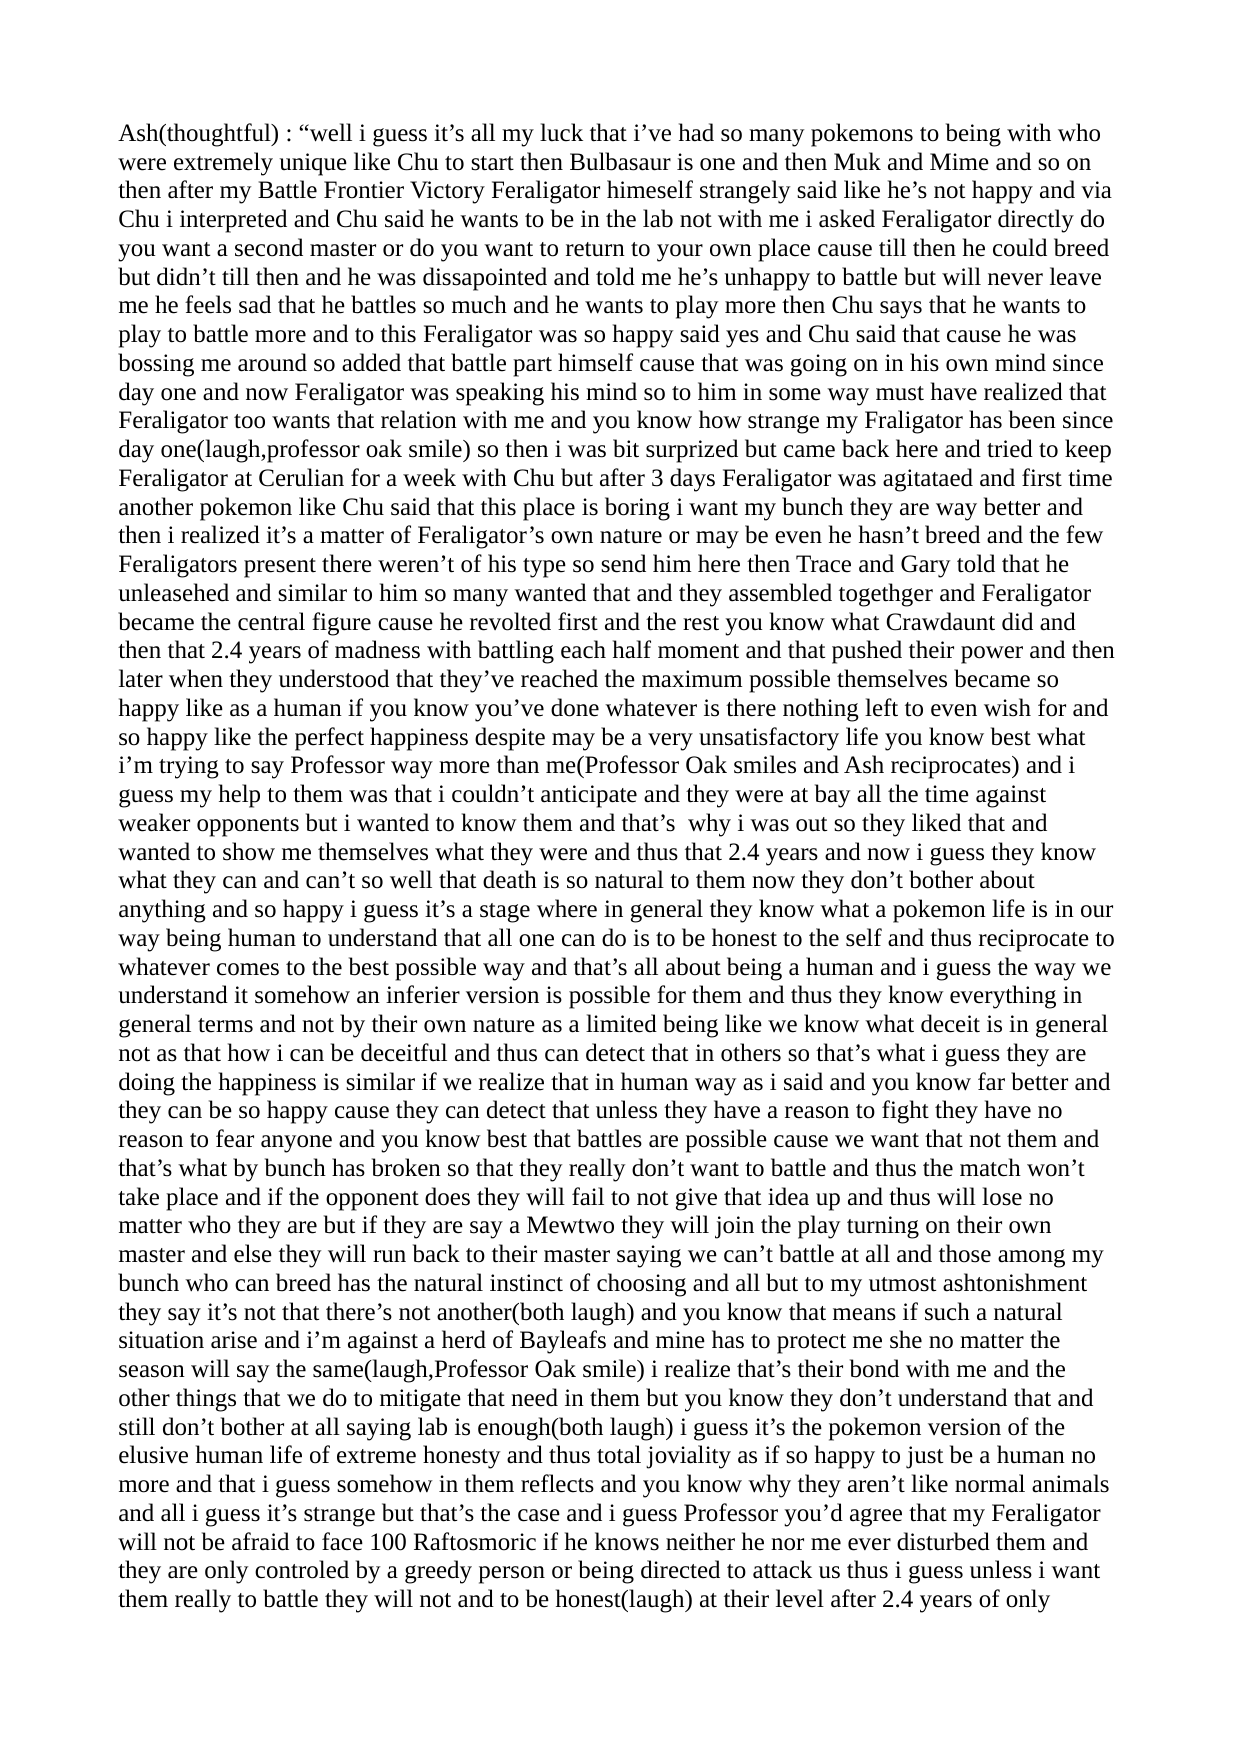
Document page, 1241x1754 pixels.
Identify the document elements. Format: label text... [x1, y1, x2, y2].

text Ash(thoughtful) : “well i guess it’s all my luck that i’ve had so many pokemons to being with who were extremely unique like Chu to start then Bulbasaur is one and then Muk and Mime and so on [118, 118, 1122, 176]
text then after my Battle Frontier Victory Feraligator himeself strangely said like he’s not happy and via Chu i interpreted and Chu said he wants to be in the lab not with me i asked Feraligator directly do you want a second master or do you want to return to your own place cause till then he could breed but didn’t till then and he was dissapointed and told me he’s unhappy to battle but will never leave me he feels sad that he battles so much and he wants to play more then Chu says that he wants to play to battle more and to this Feraligator was so happy said yes and Chu said that cause he was bossing me around so added that battle part himself cause that was going on in his own mind since day one and now Feraligator was speaking his mind so to him in some way must have realized that Feraligator too wants that relation with me and you know how strange my Fraligator has been since day one(laugh,professor oak smile) so then i was bit surprized but came back here and tried to keep Feraligator at Cerulian for a week with Chu but after 3 days Feraligator was agitataed and first time another pokemon like Chu said that this place is boring i want my bunch they are way better and then i realized it’s a matter of Feraligator’s own nature or may be even he hasn’t breed and the few Feraligators present there weren’t of his type so send him here then Trace and Gary told that he unleasehed and similar to him so many wanted that and they assembled togethger and Feraligator became the central figure cause he revolted first and the rest you know what Crawdaunt did and then that 2.4 years of madness with battling each half moment and that pushed their power and then later when they understood that they’ve reached the maximum possible themselves became so happy like as a human if you know you’ve done whatever is there nothing left to even wish for and so happy like the perfect happiness despite may be a very unsatisfactory life you know best what i’m trying to say Professor way more than me(Professor Oak smiles and Ash reciprocates) and i guess my help to them was that i couldn’t anticipate and they were at bay all the time against weaker opponents but i wanted to know them and that’s why i was out so they liked that and wanted to show me themselves what they were and thus that 2.4 years and now i guess they know what they can and can’t so well that death is so natural to them now they don’t bother about anything and so happy i guess it’s a stage where in general they know what a pokemon life is in our way being human to understand that all one can do is to be honest to the self and thus reciprocate to whatever comes to the best possible way and that’s all about being a human and i guess the way we understand it somehow an inferier version is possible for them and thus they know everything in general terms and not by their own nature as a limited being like we know what deceit is in general not as that how i can be deceitful and thus can detect that in others so that’s what i guess they are doing the happiness is similar if we realize that in human way as i said and you know far better and they can be so happy cause they can detect that unless they have a reason to fight they have no reason to fear anyone and you know best that battles are possible cause we want that not them and that’s what by bunch has broken so that they really don’t want to battle and thus the match won’t take place and if the opponent does they will fail to not give that idea up and thus will lose no matter who they are but if they are say a Mewtwo they will join the play turning on their own master and else they will run back to their master saying we can’t battle at all and those among my bunch who can breed has the natural instinct of choosing and all but to my utmost ashtonishment they say it’s not that there’s not another(both laugh) and you know that means if such a natural situation arise and i’m against a herd of Bayleafs and mine has to protect me she no matter the season will say the same(laugh,Professor Oak smile) i realize that’s their bond with me and the other things that we do to mitigate that need in them but you know they don’t understand that and still don’t bother at all saying lab is enough(both laugh) i guess it’s the pokemon version of the elusive human life of extreme honesty and thus total joviality as if so happy to just be a human no more and that i guess somehow in them reflects and you know why they aren’t like normal animals and all i guess it’s strange but that’s the case and i guess Professor you’d agree that my Feraligator will not be afraid to face 100 Raftosmoric if he knows neither he nor me ever disturbed them and they are only controled by a greedy person or being directed to attack us thus i guess unless i want them really to battle they will not and to be honest(laugh) at their level after 2.4 years of only [118, 176, 1122, 1613]
